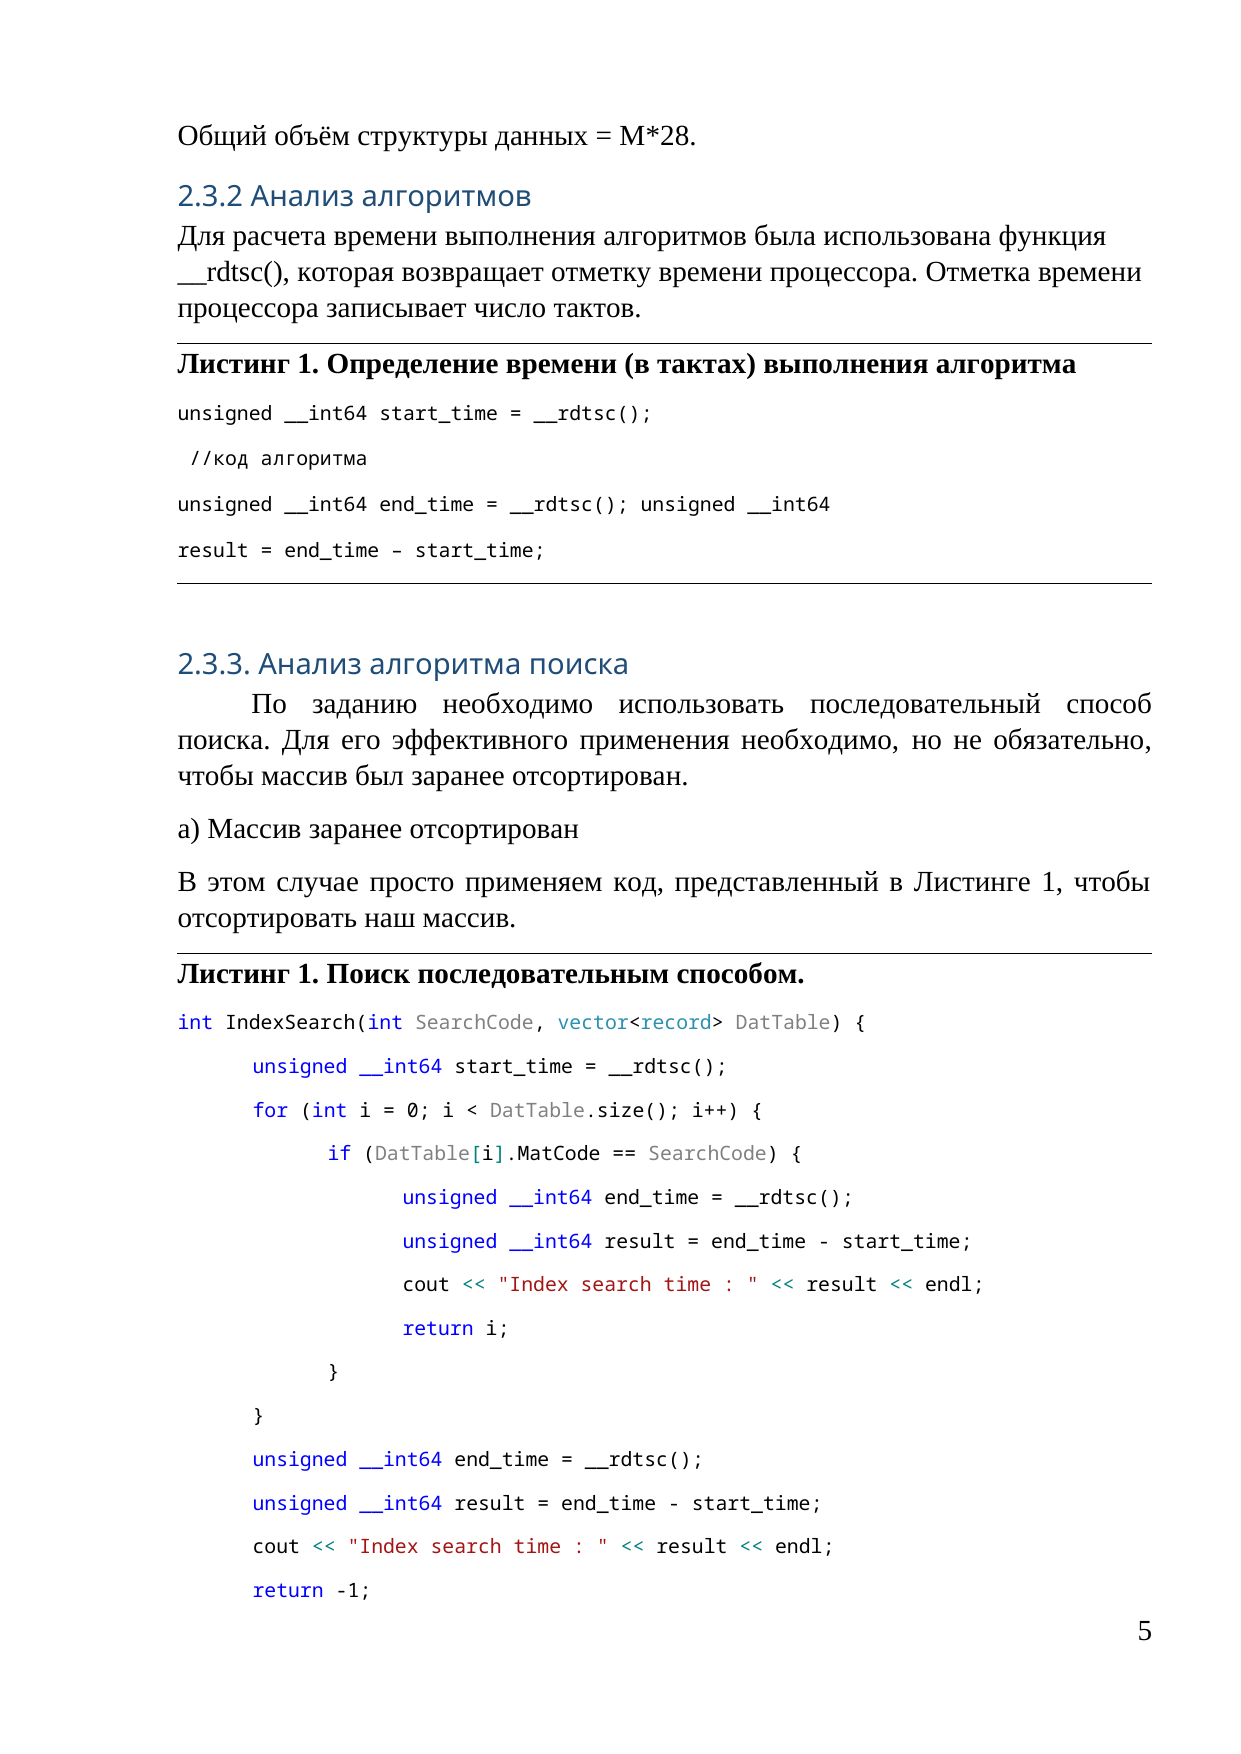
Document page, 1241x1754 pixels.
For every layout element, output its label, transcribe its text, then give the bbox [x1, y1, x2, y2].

text return i; [177, 1314, 1152, 1341]
text В этом случае просто применяем код, представленный в Листинге 1, чтобы отсортировать наш массив. [177, 864, 1152, 933]
text for (int i = 0; i < DatTable.size(); i++) { [177, 1096, 1152, 1123]
text return -1; [177, 1576, 1152, 1603]
text unsigned __int64 result = end_time - start_time; [177, 1489, 1152, 1516]
text } [177, 1358, 1152, 1385]
text } [177, 1401, 1152, 1428]
text а) Массив заранее отсортирован [177, 811, 1152, 844]
text int IndexSearch(int SearchCode, vector<record> DatTable) { [177, 1009, 1152, 1036]
subtitle 2.3.3. Анализ алгоритма поиска [177, 643, 1152, 683]
text unsigned __int64 end_time = __rdtsc(); [177, 1183, 1152, 1210]
text if (DatTable[i].MatCode == SearchCode) { [177, 1139, 1152, 1167]
text cout << "Index search time : " << result << endl; [177, 1532, 1152, 1559]
text unsigned __int64 start_time = __rdtsc(); [177, 1052, 1152, 1079]
text result = end_time – start_time; [177, 536, 1152, 563]
text unsigned __int64 start_time = __rdtsc(); [177, 399, 1152, 426]
text Листинг 1. Поиск последовательным способом. [177, 954, 1152, 989]
text //код алгоритма [177, 445, 1152, 472]
text unsigned __int64 end_time = __rdtsc(); [177, 1445, 1152, 1472]
text По заданию необходимо использовать последовательный способ поиска. Для его эффективного применения необходимо, но не обязательно, чтобы массив был заранее отсортирован. [177, 686, 1152, 792]
text Для расчета времени выполнения алгоритмов была использована функция __rdtsc(), которая возвращает отметку времени процессора. Отметка времени процессора записывает число тактов. [177, 218, 1152, 324]
text Листинг 1. Определение времени (в тактах) выполнения алгоритма [177, 344, 1152, 380]
text unsigned __int64 end_time = __rdtsc(); unsigned __int64 [177, 490, 1152, 517]
text cout << "Index search time : " << result << endl; [177, 1271, 1152, 1297]
text Общий объём структуры данных = М*28. [177, 118, 1152, 152]
subtitle 2.3.2 Анализ алгоритмов [177, 175, 1152, 215]
text unsigned __int64 result = end_time - start_time; [177, 1227, 1152, 1254]
